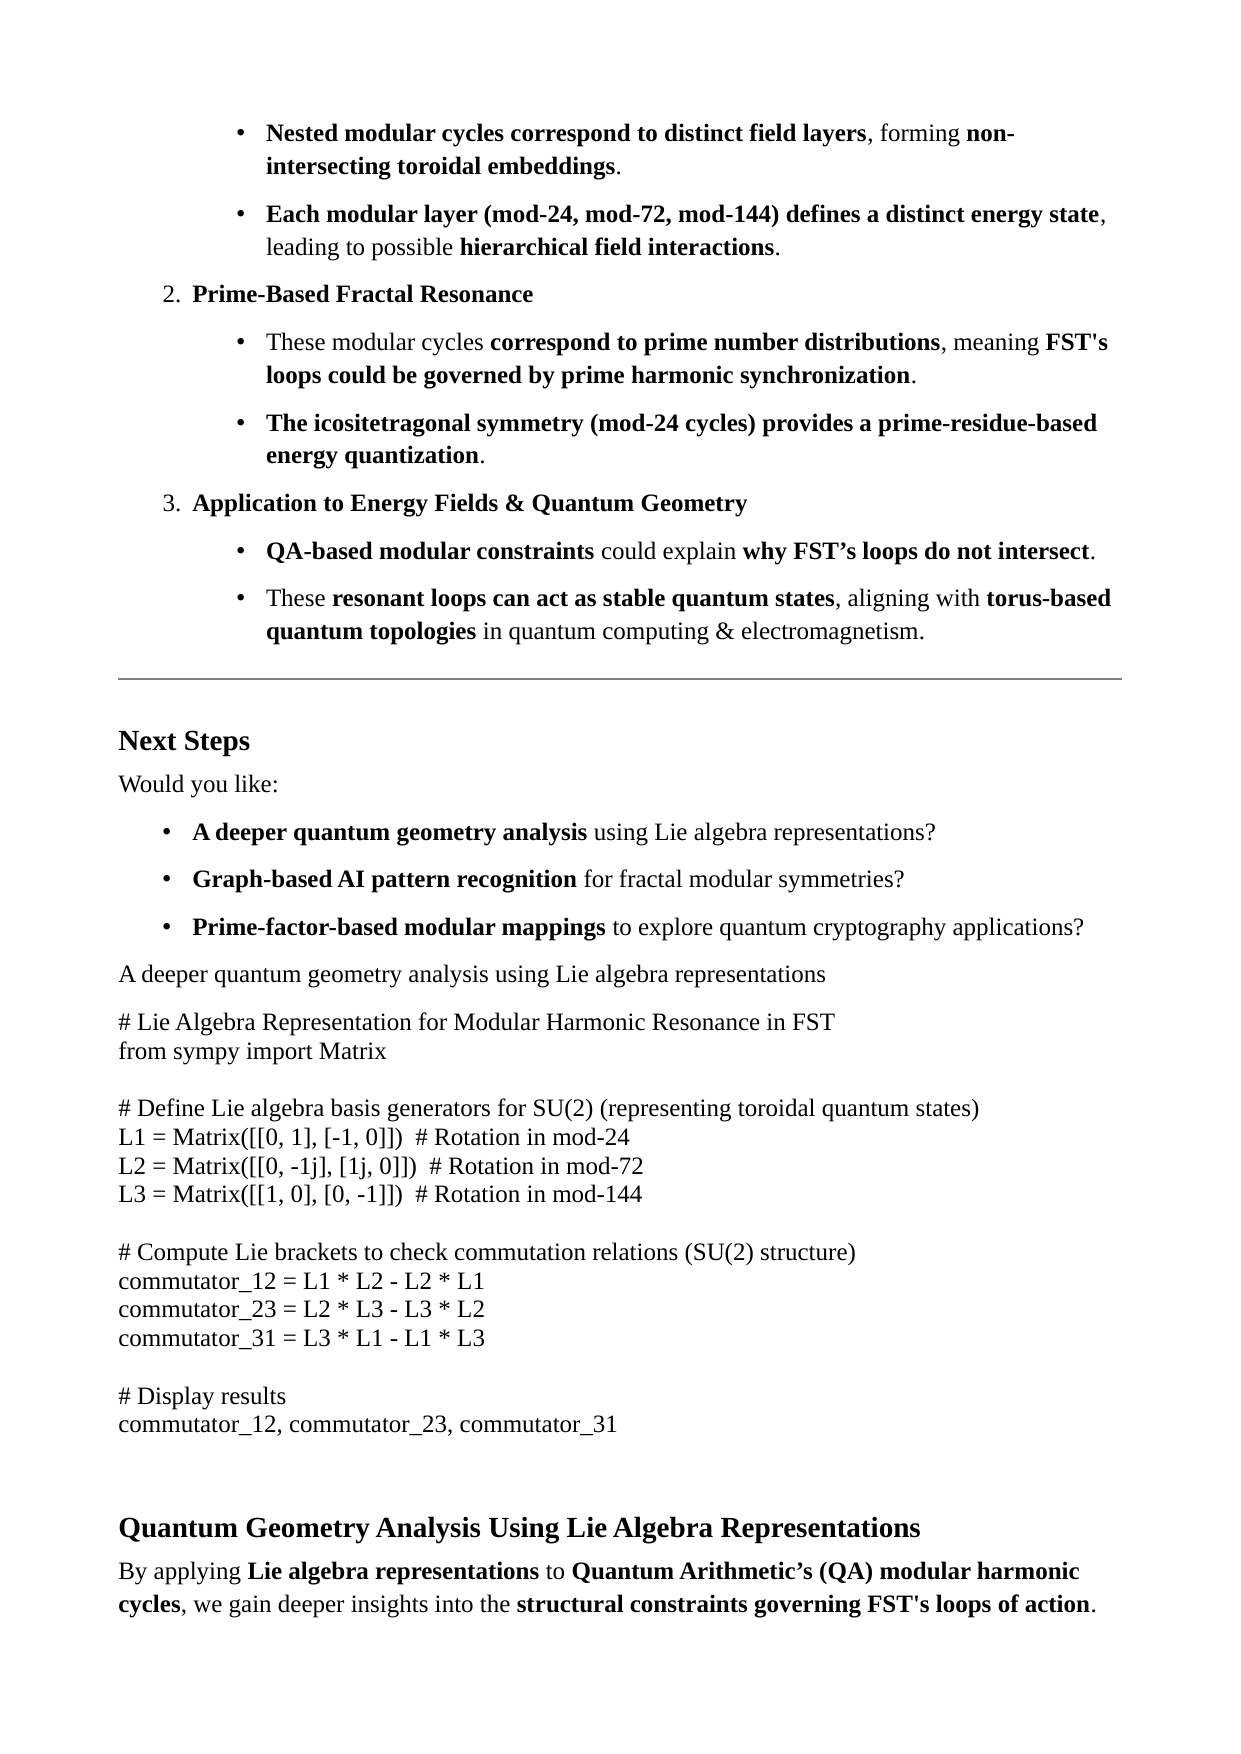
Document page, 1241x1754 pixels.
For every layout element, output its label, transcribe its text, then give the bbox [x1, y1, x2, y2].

text # Display results [118, 1381, 1122, 1409]
list Prime-factor-based modular mappings to explore quantum cryptography applications? 🚀 [162, 912, 1122, 941]
list Prime-Based Fractal Resonance [162, 279, 1122, 308]
text from sympy import Matrix [118, 1036, 1122, 1064]
text commutator_12 = L1 * L2 - L2 * L1 [118, 1266, 1122, 1294]
text # Lie Algebra Representation for Modular Harmonic Resonance in FST [118, 1007, 1122, 1036]
text L3 = Matrix([[1, 0], [0, -1]]) # Rotation in mod-144 [118, 1179, 1122, 1208]
list Application to Energy Fields & Quantum Geometry [162, 488, 1122, 517]
subtitle Quantum Geometry Analysis Using Lie Algebra Representations [118, 1510, 1122, 1544]
list QA-based modular constraints could explain why FST’s loops do not intersect. [236, 536, 1122, 564]
text A deeper quantum geometry analysis using Lie algebra representations [118, 959, 1122, 988]
list Graph-based AI pattern recognition for fractal modular symmetries? [162, 864, 1122, 893]
list A deeper quantum geometry analysis using Lie algebra representations? [162, 817, 1122, 845]
list Each modular layer (mod-24, mod-72, mod-144) defines a distinct energy state, leading to possible hierarchical field interactions. [236, 199, 1122, 261]
text commutator_31 = L3 * L1 - L1 * L3 [118, 1323, 1122, 1352]
text Would you like: [118, 769, 1122, 798]
text commutator_12, commutator_23, commutator_31 [118, 1409, 1122, 1438]
list These resonant loops can act as stable quantum states, aligning with torus-based quantum topologies in quantum computing & electromagnetism. [236, 583, 1122, 645]
text L2 = Matrix([[0, -1j], [1j, 0]]) # Rotation in mod-72 [118, 1151, 1122, 1179]
list The icositetragonal symmetry (mod-24 cycles) provides a prime-residue-based energy quantization. [236, 408, 1122, 469]
text L1 = Matrix([[0, 1], [-1, 0]]) # Rotation in mod-24 [118, 1122, 1122, 1151]
text commutator_23 = L2 * L3 - L3 * L2 [118, 1294, 1122, 1323]
list These modular cycles correspond to prime number distributions, meaning FST's loops could be governed by prime harmonic synchronization. [236, 327, 1122, 389]
text # Define Lie algebra basis generators for SU(2) (representing toroidal quantum states) [118, 1093, 1122, 1122]
subtitle Next Steps [118, 723, 1122, 756]
list Nested modular cycles correspond to distinct field layers, forming non-intersecting toroidal embeddings. [236, 118, 1122, 180]
text # Compute Lie brackets to check commutation relations (SU(2) structure) [118, 1237, 1122, 1266]
text By applying Lie algebra representations to Quantum Arithmetic’s (QA) modular harmonic cycles, we gain deeper insights into the structural constraints governing FST's loops of action. [118, 1556, 1122, 1618]
